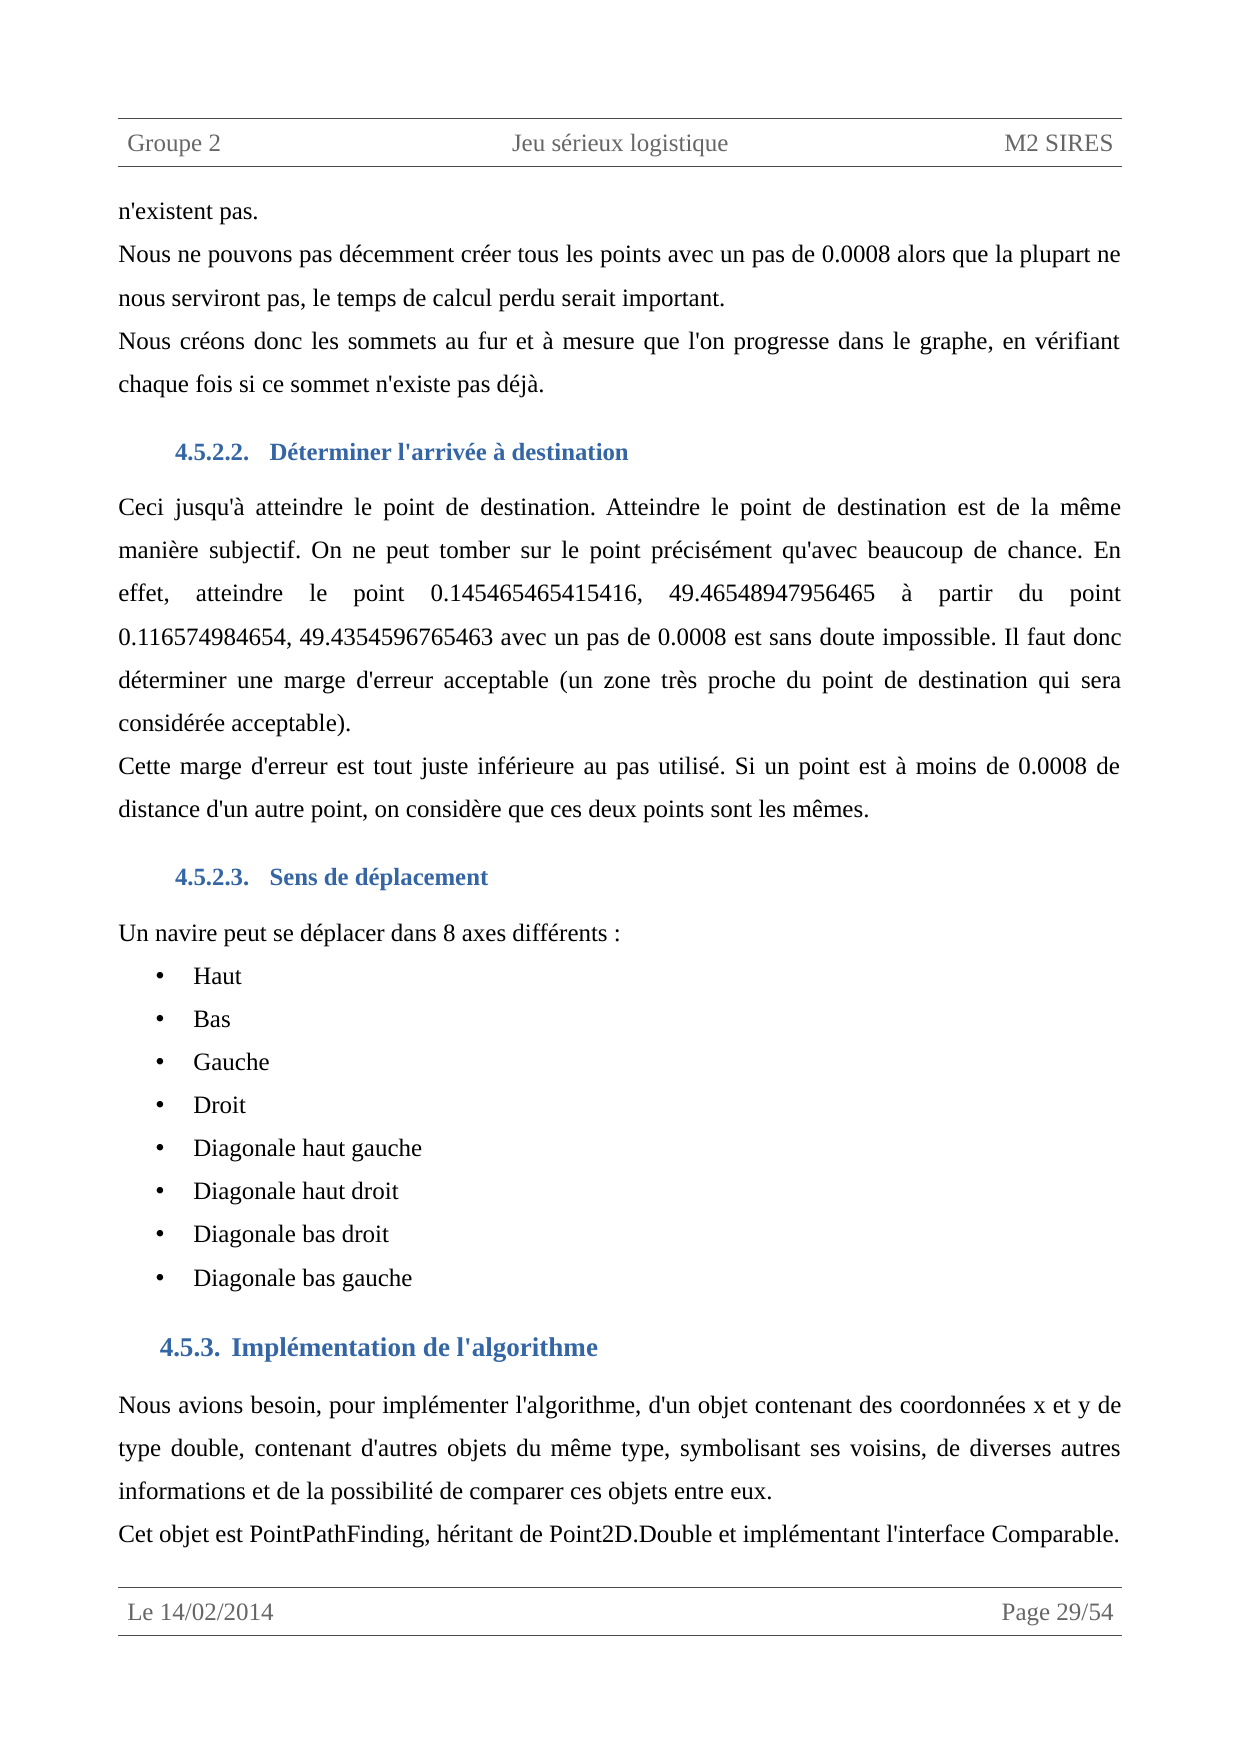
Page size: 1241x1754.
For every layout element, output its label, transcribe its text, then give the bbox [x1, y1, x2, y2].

text n'existent pas. [118, 196, 1122, 225]
list Haut [156, 961, 1122, 989]
list Diagonale haut droit [156, 1176, 1122, 1205]
list Diagonale bas gauche [156, 1263, 1122, 1291]
list Gauche [156, 1047, 1122, 1076]
list Droit [156, 1090, 1122, 1119]
text Un navire peut se déplacer dans 8 axes différents : [118, 918, 1122, 946]
list Diagonale bas droit [156, 1219, 1122, 1248]
text Nous créons donc les sommets au fur et à mesure que l'on progresse dans le graphe, en vérifiant chaque fois si ce sommet n'existe pas déjà. [118, 326, 1122, 398]
subtitle Implémentation de l'algorithme [157, 1331, 1122, 1362]
list Bas [156, 1004, 1122, 1033]
text Nous avions besoin, pour implémenter l'algorithme, d'un objet contenant des coordonnées x et y de type double, contenant d'autres objets du même type, symbolisant ses voisins, de diverses autres informations et de la possibilité de comparer ces objets entre eux. [118, 1390, 1122, 1505]
subtitle Sens de déplacement [122, 862, 1122, 891]
list Diagonale haut gauche [156, 1133, 1122, 1162]
subtitle Déterminer l'arrivée à destination [122, 437, 1122, 466]
text Cette marge d'erreur est tout juste inférieure au pas utilisé. Si un point est à moins de 0.0008 de distance d'un autre point, on considère que ces deux points sont les mêmes. [118, 751, 1122, 823]
text Ceci jusqu'à atteindre le point de destination. Atteindre le point de destination est de la même manière subjectif. On ne peut tomber sur le point précisément qu'avec beaucoup de chance. En effet, atteindre le point 0.145465465415416, 49.46548947956465 à partir du point 0.116574984654, 49.4354596765463 avec un pas de 0.0008 est sans doute impossible. Il faut donc déterminer une marge d'erreur acceptable (un zone très proche du point de destination qui sera considérée acceptable). [118, 492, 1122, 737]
text Cet objet est PointPathFinding, héritant de Point2D.Double et implémentant l'interface Comparable. [118, 1519, 1122, 1548]
text Nous ne pouvons pas décemment créer tous les points avec un pas de 0.0008 alors que la plupart ne nous serviront pas, le temps de calcul perdu serait important. [118, 239, 1122, 311]
